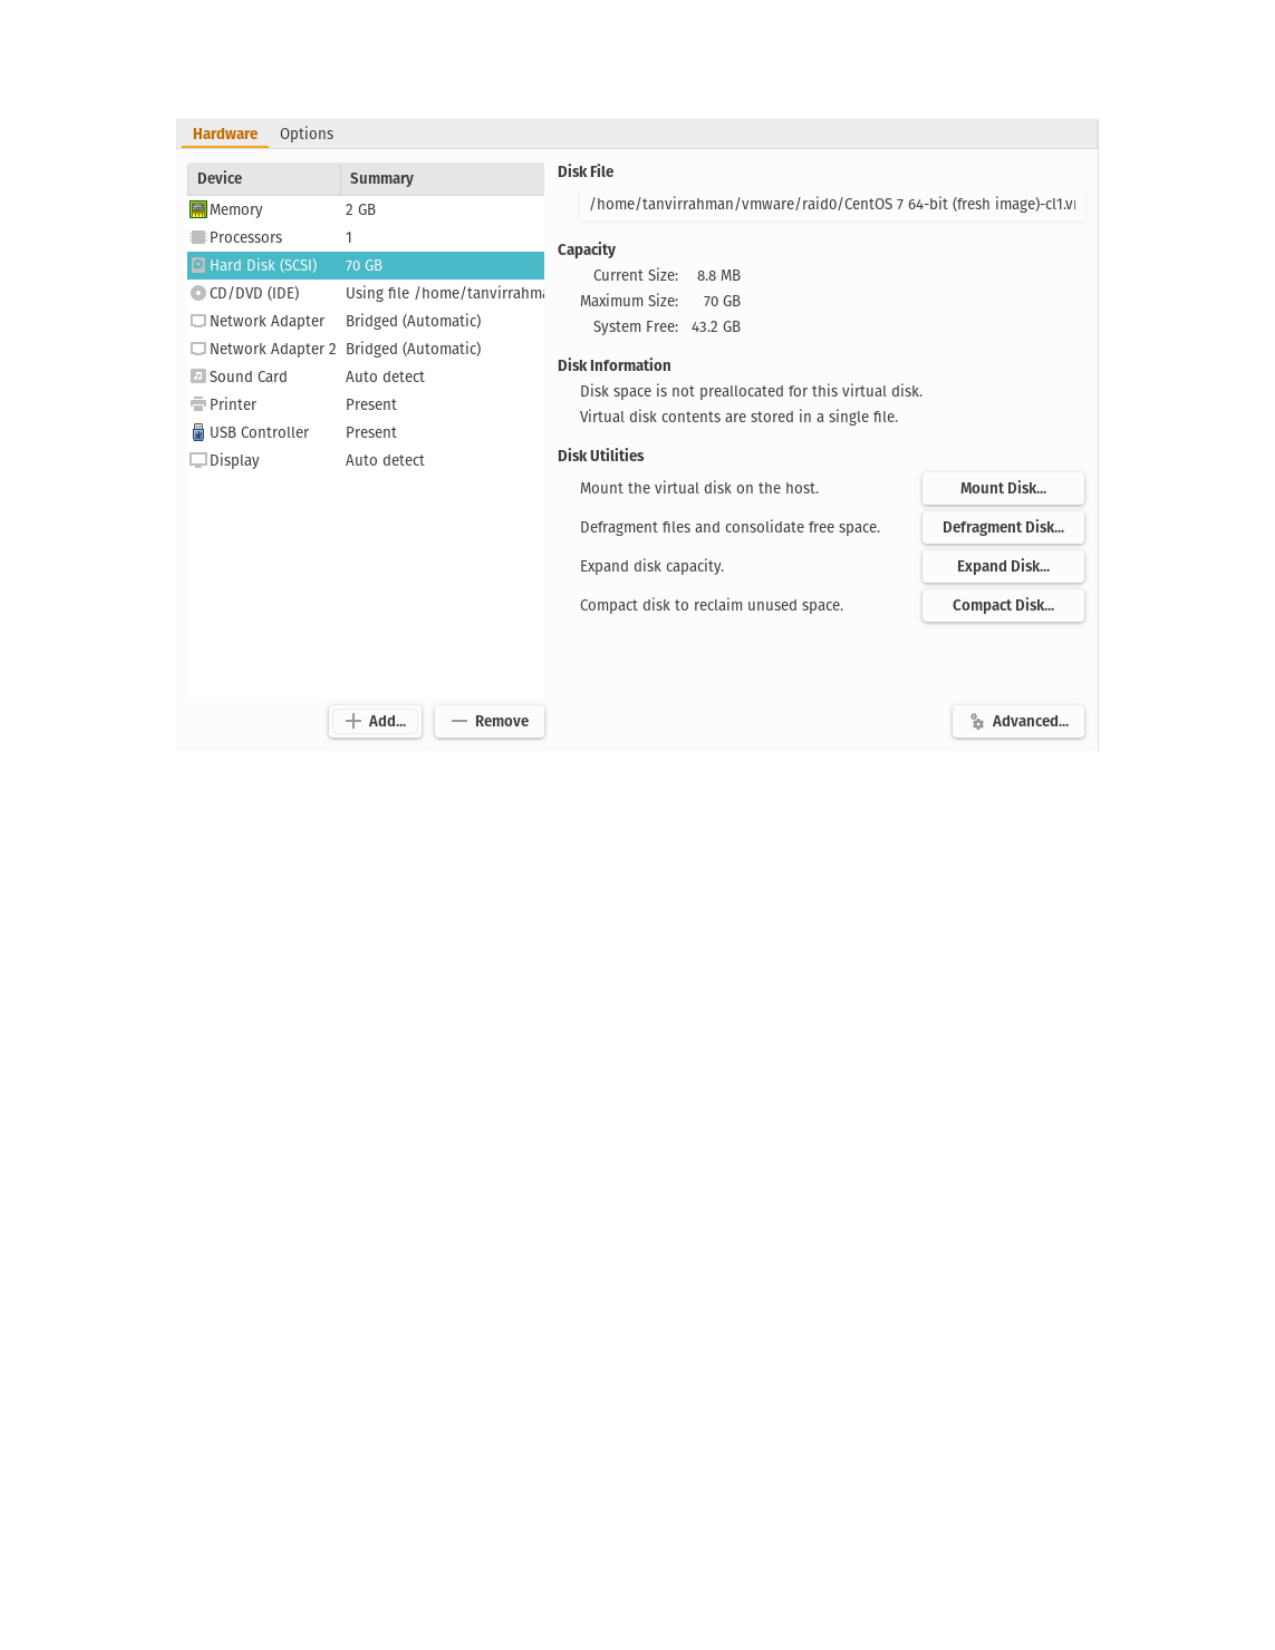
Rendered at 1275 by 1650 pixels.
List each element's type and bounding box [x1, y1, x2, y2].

picture [175, 118, 1100, 751]
